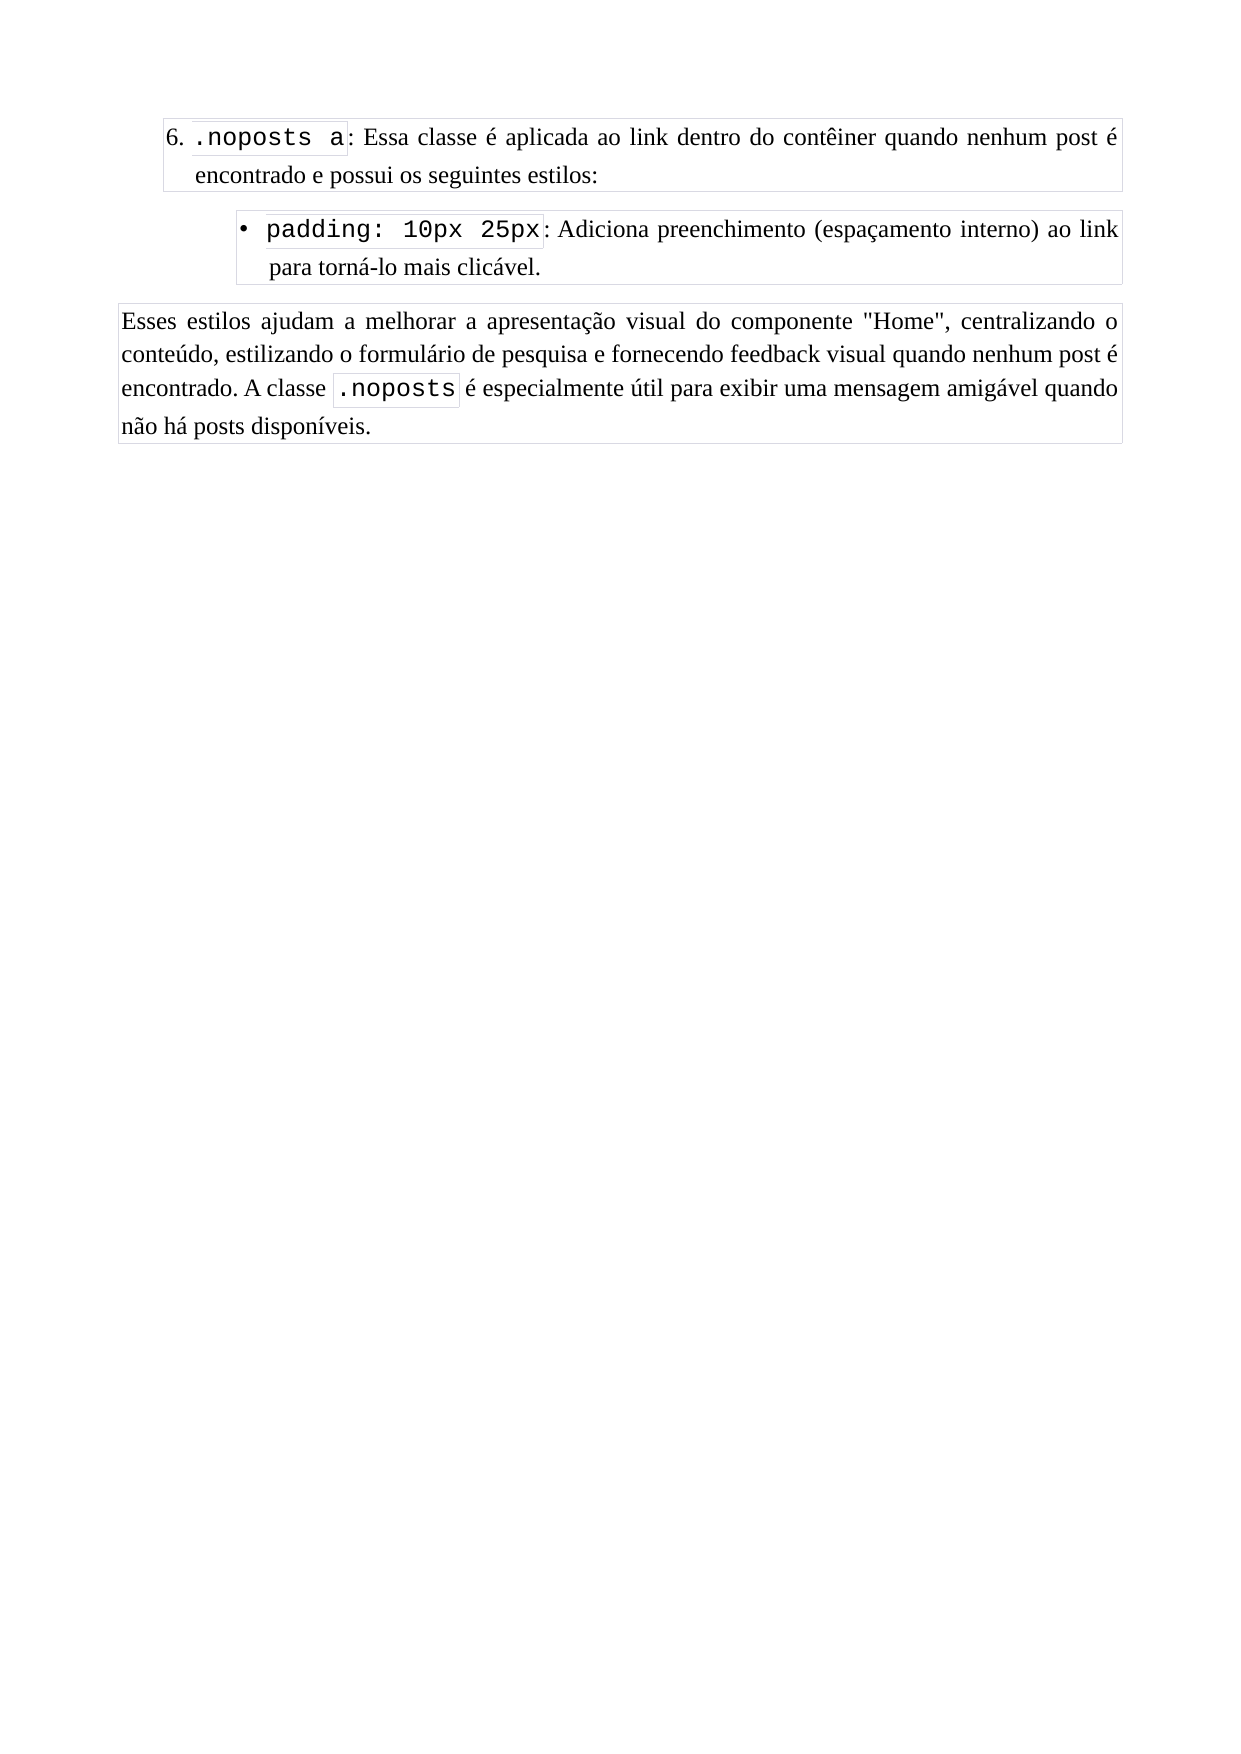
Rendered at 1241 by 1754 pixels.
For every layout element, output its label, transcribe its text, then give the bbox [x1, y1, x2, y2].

list .noposts a: Essa classe é aplicada ao link dentro do contêiner quando nenhum post é encontrado e possui os seguintes estilos: [164, 119, 1122, 191]
text Esses estilos ajudam a melhorar a apresentação visual do componente "Home", centralizando o conteúdo, estilizando o formulário de pesquisa e fornecendo feedback visual quando nenhum post é encontrado. A classe .noposts é especialmente útil para exibir uma mensagem amigável quando não há posts disponíveis. [119, 304, 1122, 443]
list padding: 10px 25px: Adiciona preenchimento (espaçamento interno) ao link para torná-lo mais clicável. [237, 211, 1122, 284]
